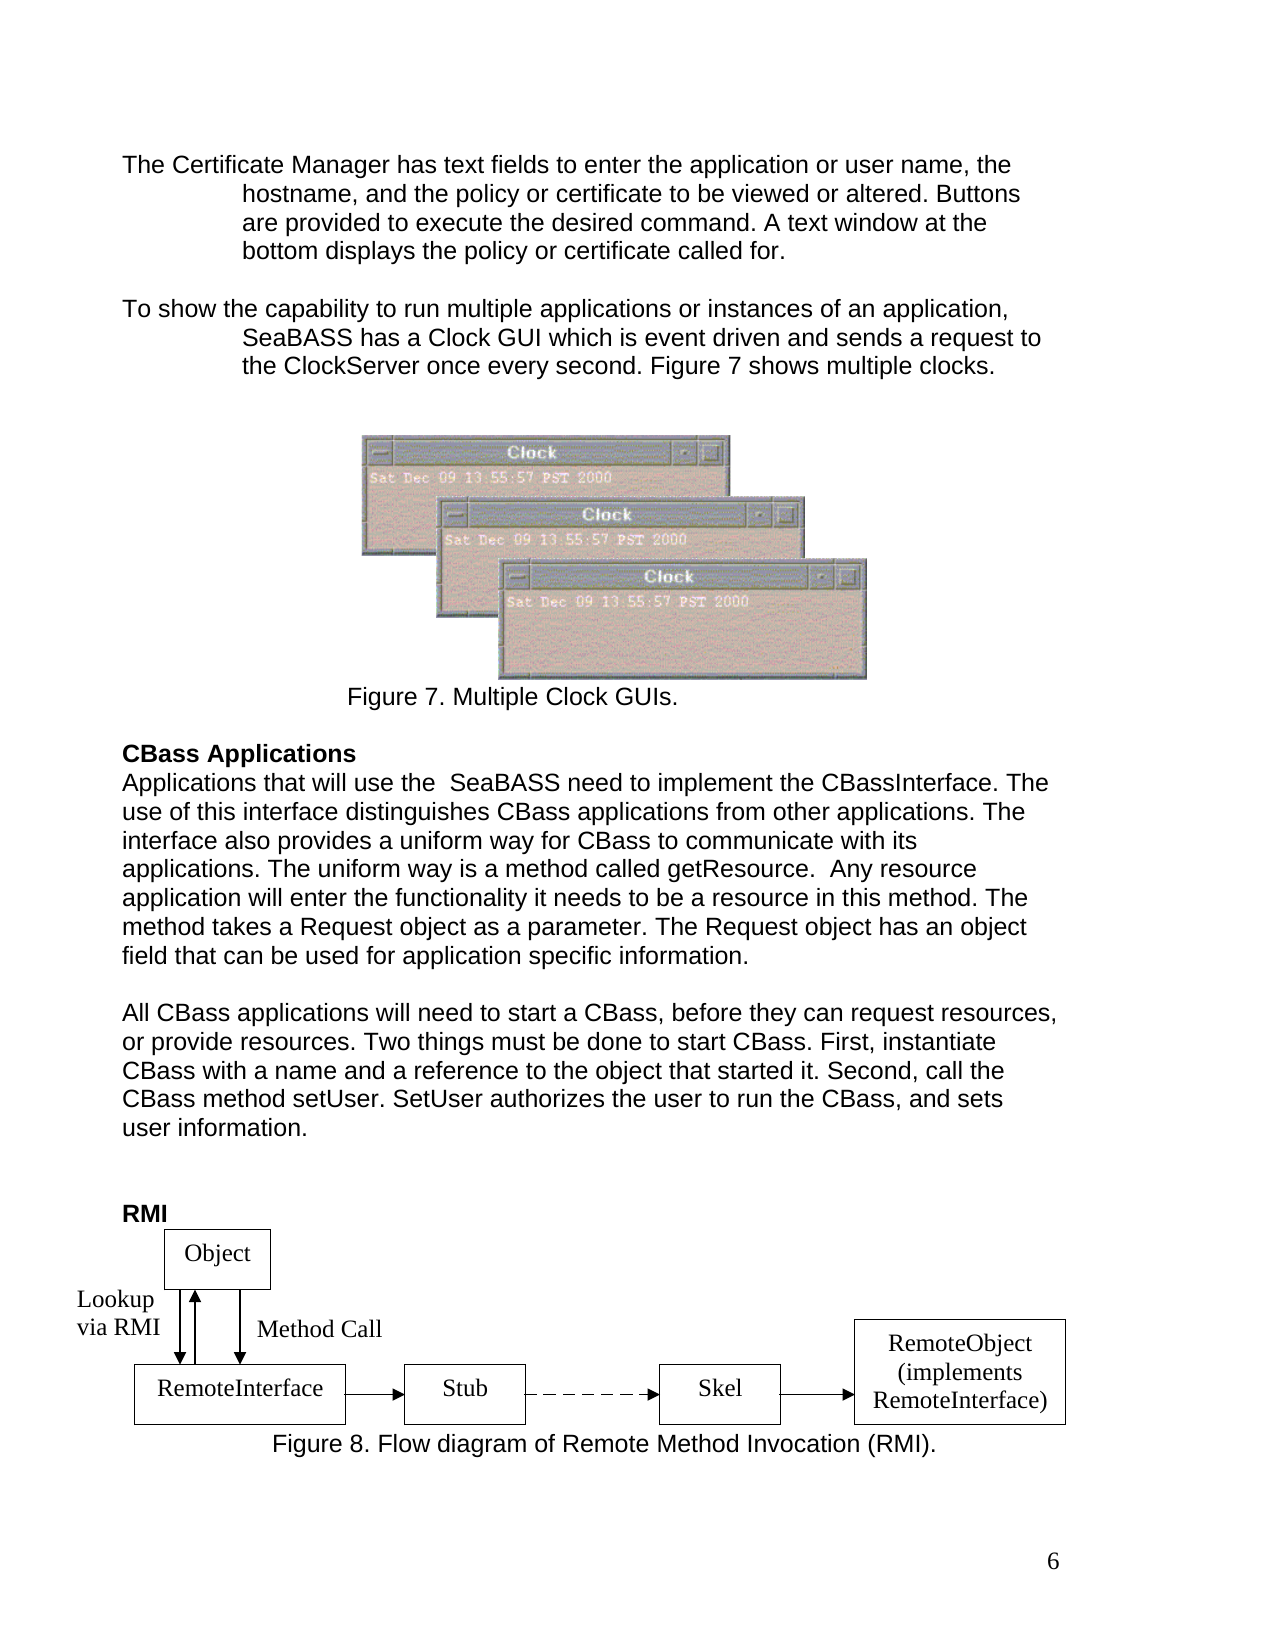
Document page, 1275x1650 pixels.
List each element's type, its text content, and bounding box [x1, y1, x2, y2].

text Figure 8. Flow diagram of Remote Method Invocation (RMI). [197, 1429, 1059, 1458]
subtitle To show the capability to run multiple applications or instances of an application, SeaBASS has a Clock GUI which is event driven and sends a request to the ClockServer once every second. Figure 7 shows multiple clocks. [122, 294, 1059, 380]
text Object [181, 1238, 254, 1267]
text RemoteObject [871, 1328, 1049, 1357]
text Skel [676, 1373, 764, 1402]
text Stub [421, 1373, 509, 1402]
text CBass Applications [122, 739, 1059, 768]
text All CBass applications will need to start a CBass, before they can request resources, or provide resources. Two things must be done to start CBass. First, instantiate CBass with a name and a reference to the object that started it. Second, call the CBass method setUser. SetUser authorizes the user to run the CBass, and sets user information. [122, 998, 1059, 1142]
text RMI [122, 1199, 1059, 1228]
text (implements RemoteInterface) [871, 1357, 1049, 1414]
subtitle Figure 7. Multiple Clock GUIs. [122, 682, 1059, 711]
text Applications that will use the SeaBASS need to implement the CBassInterface. The use of this interface distinguishes CBass applications from other applications. The interface also provides a uniform way for CBass to communicate with its applications. The uniform way is a method called getResource. Any resource application will enter the functionality it needs to be a resource in this method. The method takes a Request object as a parameter. The Request object has an object field that can be used for application specific information. [122, 768, 1059, 969]
text Lookup [77, 1284, 163, 1312]
text Method Call [257, 1314, 388, 1342]
text RemoteInterface [151, 1373, 329, 1402]
subtitle The Certificate Manager has text fields to enter the application or user name, the hostname, and the policy or certificate to be viewed or altered. Buttons are provided to execute the desired command. A text window at the bottom displays the policy or certificate called for. [122, 150, 1059, 265]
text via RMI [77, 1312, 163, 1341]
